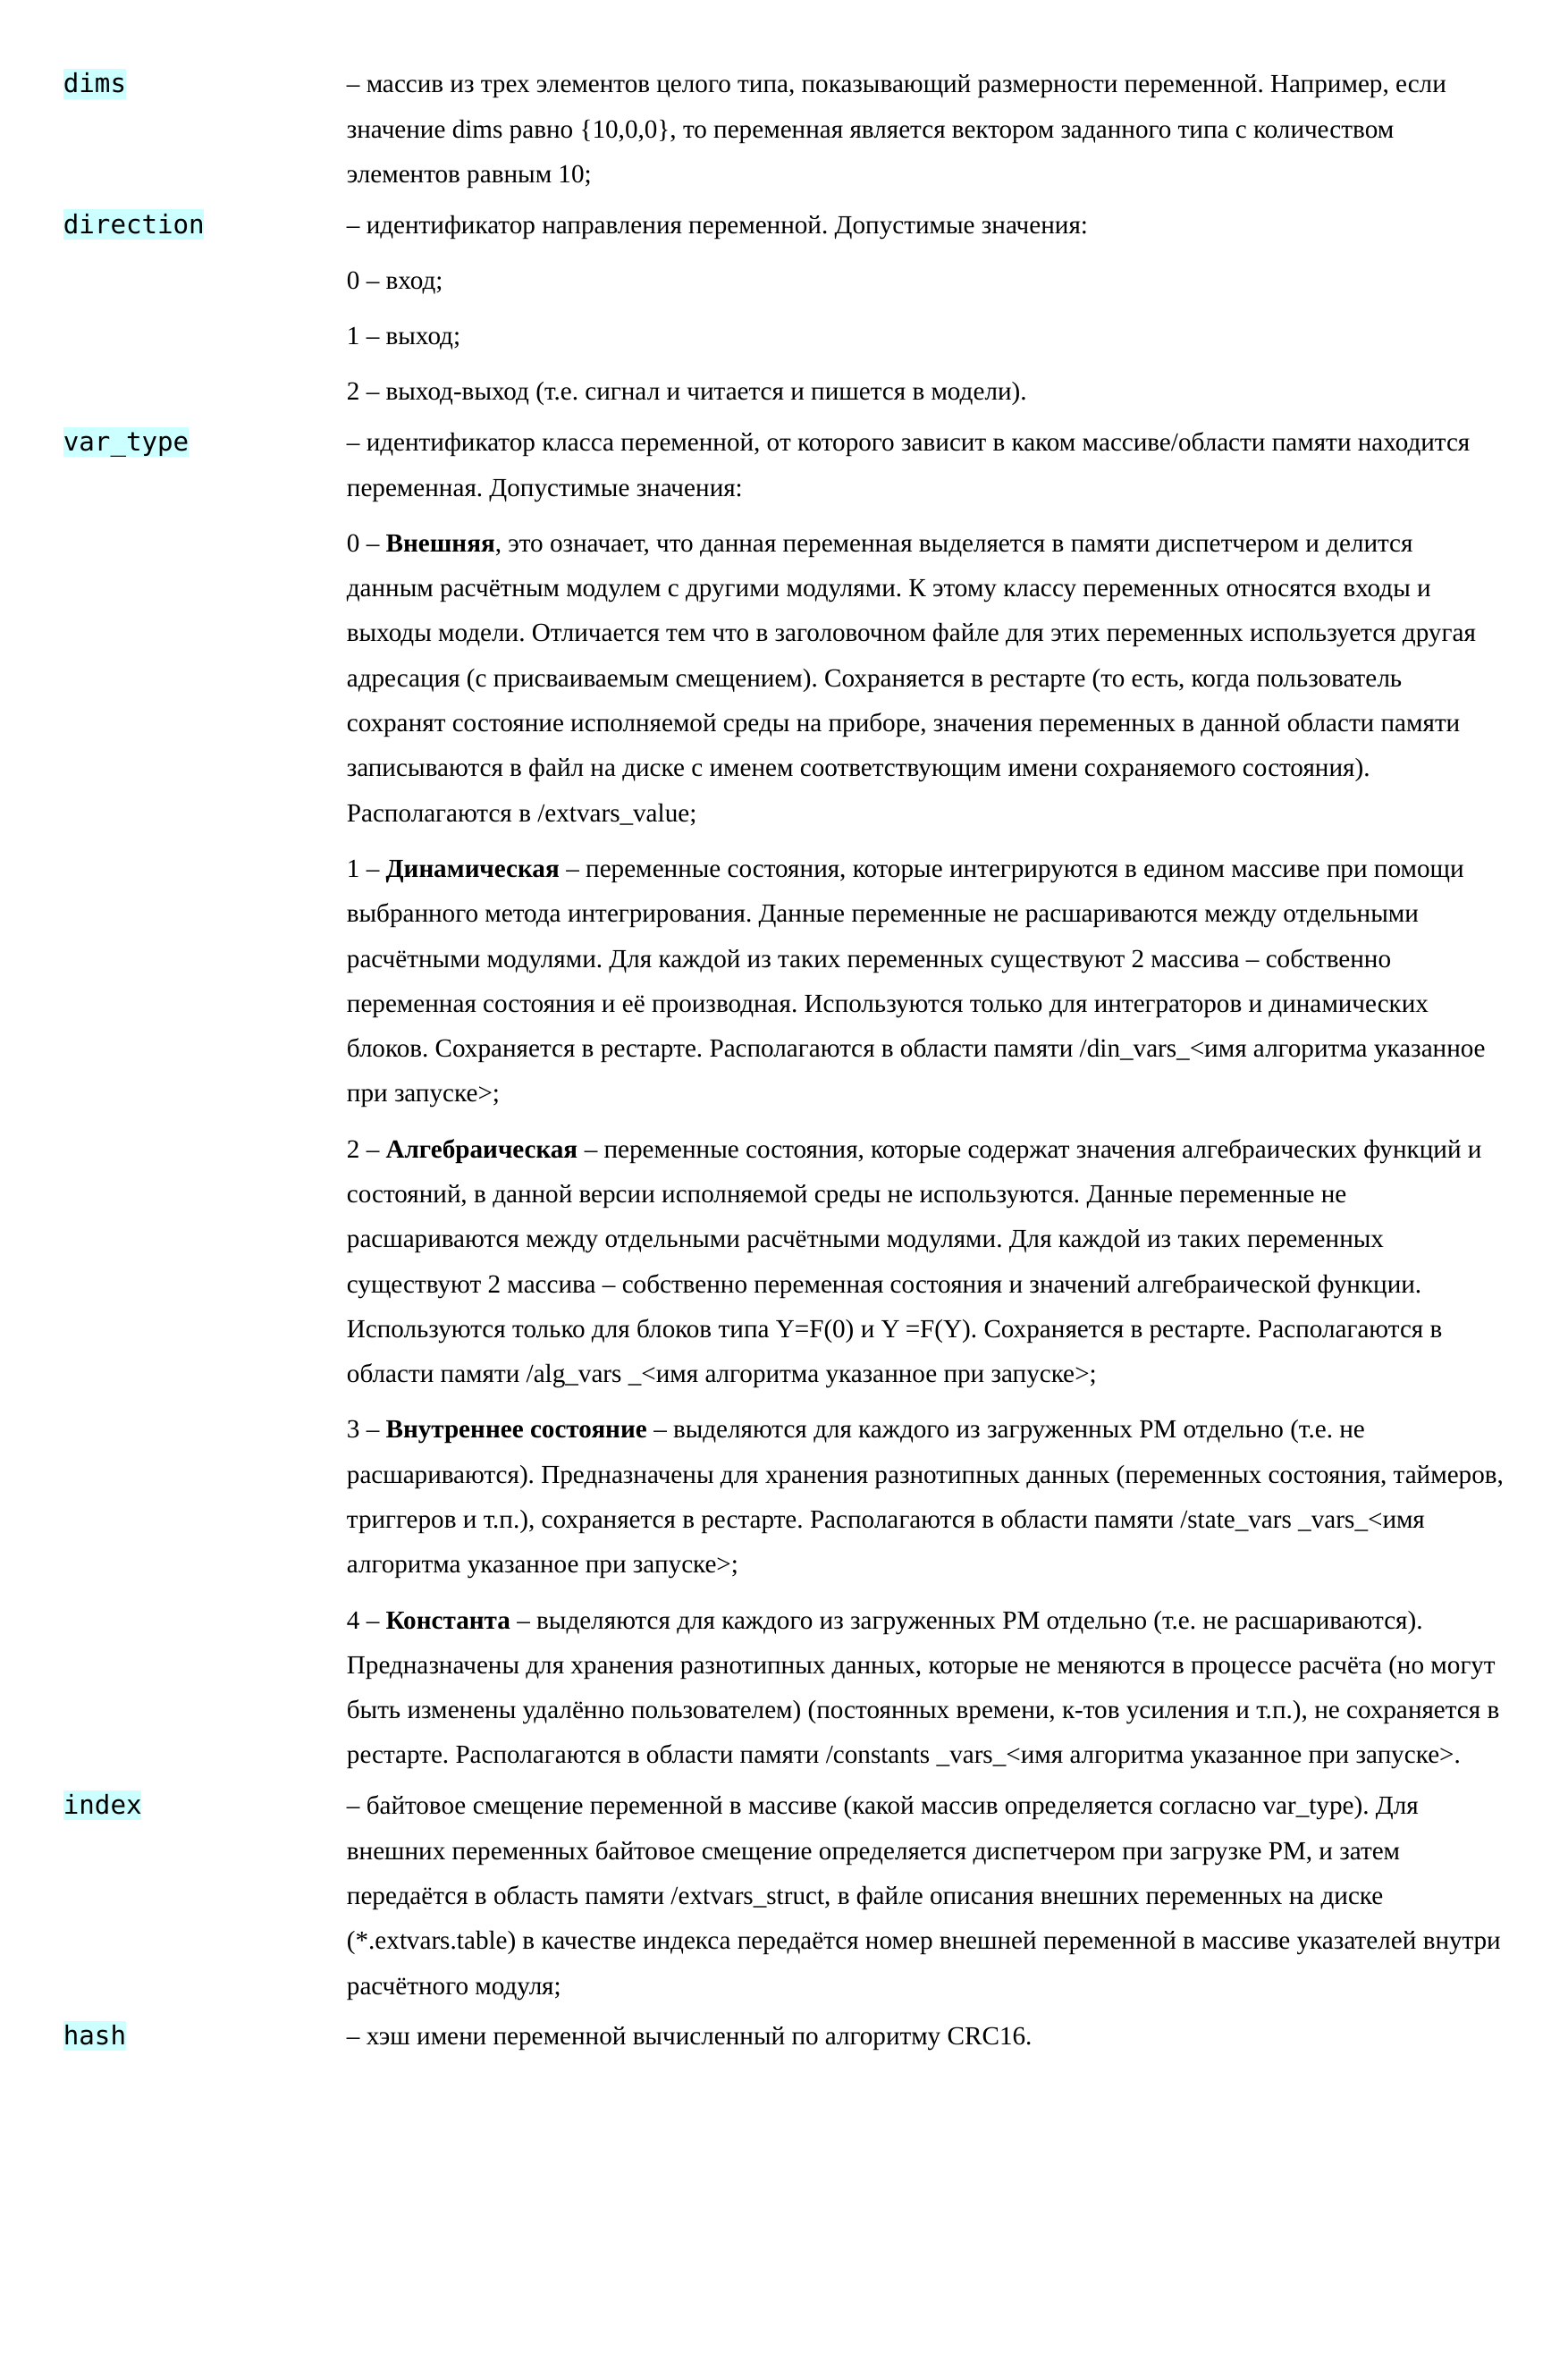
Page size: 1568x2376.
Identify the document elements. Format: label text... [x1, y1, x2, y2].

table_cell hash [58, 2010, 341, 2061]
table_cell – байтовое смещение переменной в массиве (какой массив определяется согласно var_type). Для внешних переменных байтовое смещение определяется диспетчером при загрузке РМ, и затем передаётся в область памяти /extvars_struct, в файле описания внешних переменных на диске (*.extvars.table) в качестве индекса передаётся номер внешней переменной в массиве указателей внутри расчётного модуля; [341, 1780, 1510, 2010]
table_cell – идентификатор класса переменной, от которого зависит в каком массиве/области памяти находится переменная. Допустимые значения: 0 – Внешняя, это означает, что данная переменная выделяется в памяти диспетчером и делится данным расчётным модулем с другими модулями. К этому классу переменных относятся входы и выходы модели. Отличается тем что в заголовочном файле для этих переменных используется другая адресация (с присваиваемым смещением). Сохраняется в рестарте (то есть, когда пользователь сохранят состояние исполняемой среды на приборе, значения переменных в данной области памяти записываются в файл на диске с именем соответствующим имени сохраняемого состояния). Располагаются в /extvars_value; 1 – Динамическая – переменные состояния, которые интегрируются в едином массиве при помощи выбранного метода интегрирования. Данные переменные не расшариваются между отдельными расчётными модулями. Для каждой из таких переменных существуют 2 массива – собственно переменная состояния и её производная. Используются только для интеграторов и динамических блоков. Сохраняется в рестарте. Располагаются в области памяти /din_vars_<имя алгоритма указанное при запуске>; 2 – Алгебраическая – переменные состояния, которые содержат значения алгебраических функций и состояний, в данной версии исполняемой среды не используются. Данные переменные не расшариваются между отдельными расчётными модулями. Для каждой из таких переменных существуют 2 массива – собственно переменная состояния и значений алгебраической функции. Используются только для блоков типа Y=F(0) и Y =F(Y). Сохраняется в рестарте. Располагаются в области памяти /alg_vars _<имя алгоритма указанное при запуске>; 3 – Внутреннее состояние – выделяются для каждого из загруженных РМ отдельно (т.е. не расшариваются). Предназначены для хранения разнотипных данных (переменных состояния, таймеров, триггеров и т.п.), сохраняется в рестарте. Располагаются в области памяти /state_vars _vars_<имя алгоритма указанное при запуске>; 4 – Константа – выделяются для каждого из загруженных РМ отдельно (т.е. не расшариваются). Предназначены для хранения разнотипных данных, которые не меняются в процессе расчёта (но могут быть изменены удалённо пользователем) (постоянных времени, к-тов усиления и т.п.), не сохраняется в рестарте. Располагаются в области памяти /constants _vars_<имя алгоритма указанное при запуске>. [341, 417, 1510, 1780]
table_cell dims [58, 58, 341, 198]
table_cell – массив из трех элементов целого типа, показывающий размерности переменной. Например, если значение dims равно {10,0,0}, то переменная является вектором заданного типа с количеством элементов равным 10; [341, 58, 1510, 198]
table_cell var_type [58, 417, 341, 1780]
table_cell direction [58, 199, 341, 417]
table_cell – хэш имени переменной вычисленный по алгоритму CRC16. [341, 2010, 1510, 2061]
table_cell [53, 53, 1515, 2107]
table_cell – идентификатор направления переменной. Допустимые значения: 0 – вход; 1 – выход; 2 – выход-выход (т.е. сигнал и читается и пишется в модели). [341, 199, 1510, 417]
table_cell index [58, 1780, 341, 2010]
